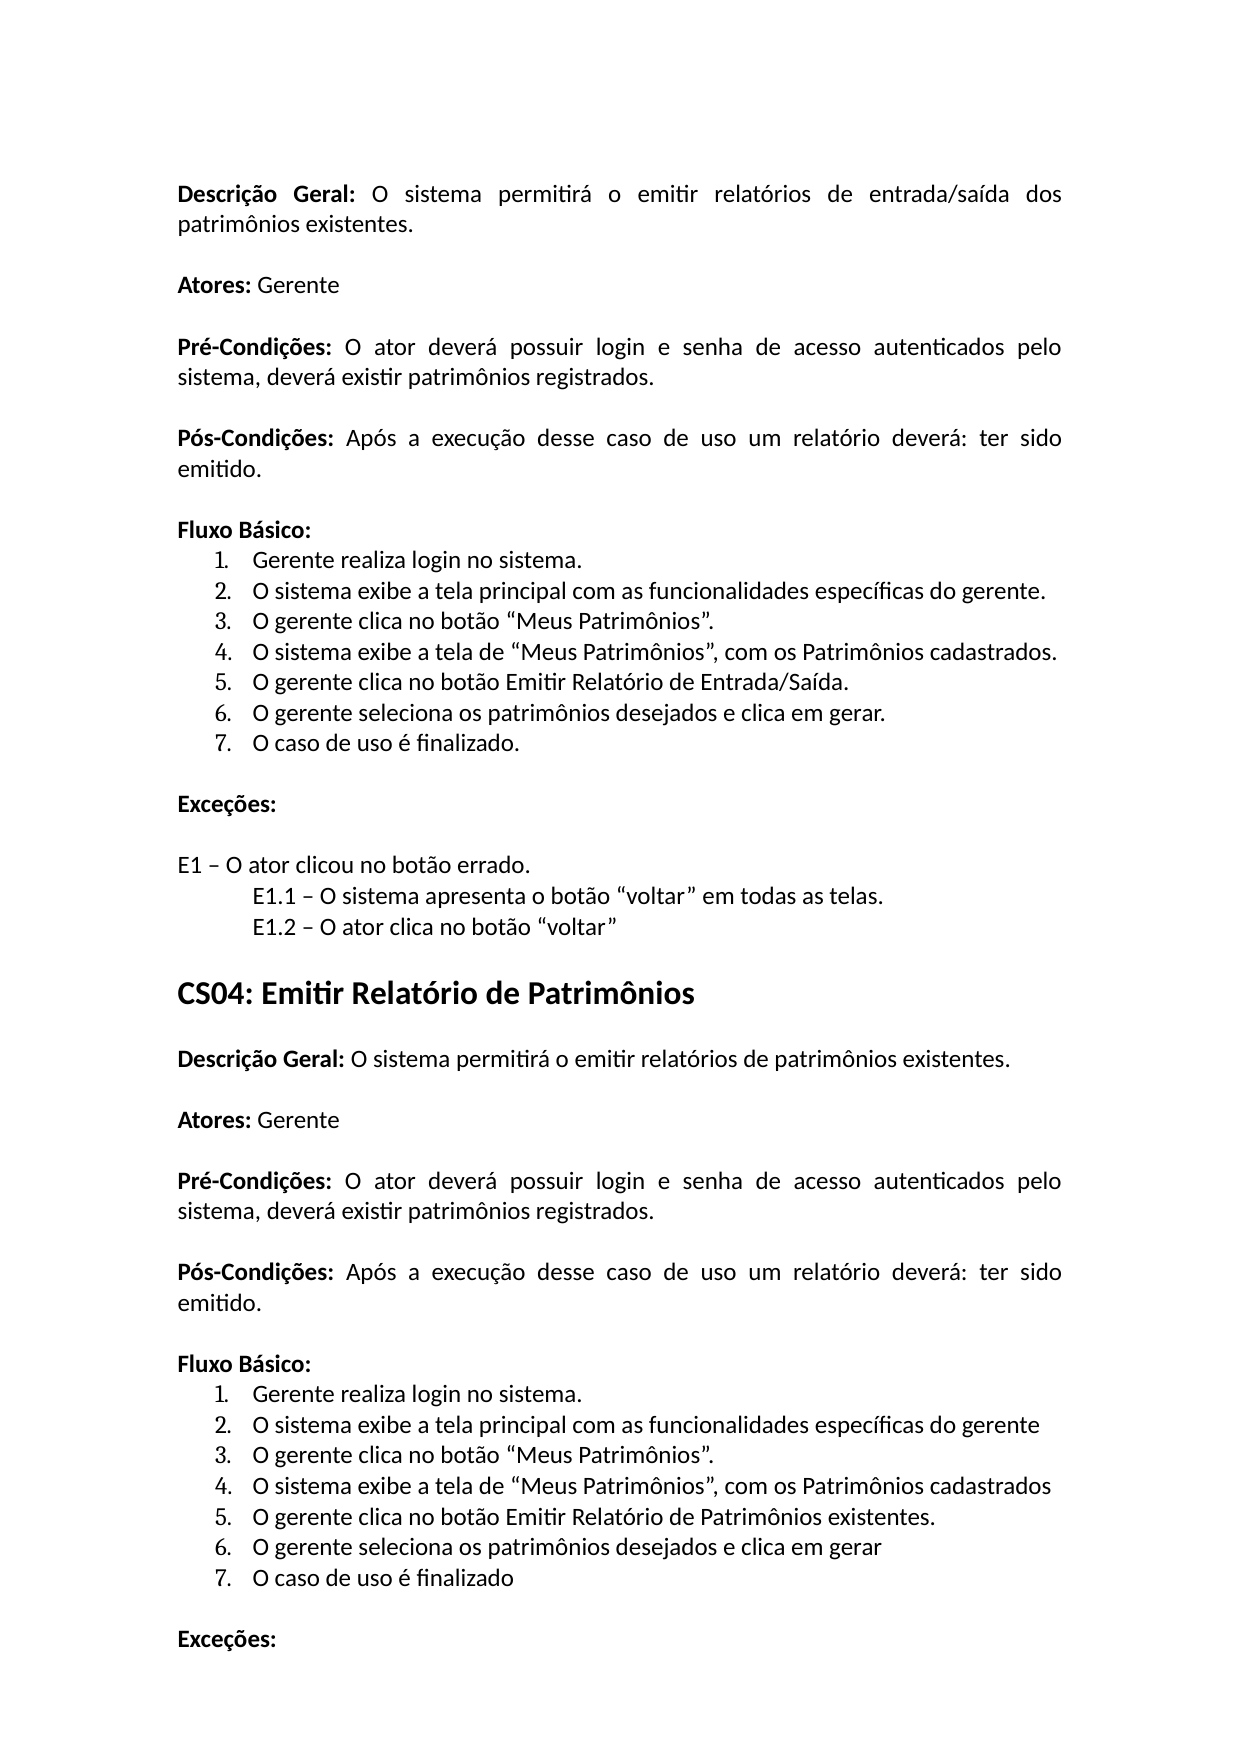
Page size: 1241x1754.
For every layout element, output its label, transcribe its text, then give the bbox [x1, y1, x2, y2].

list O gerente clica no botão Emitir Relatório de Entrada/Saída. [215, 666, 1063, 697]
text Atores: Gerente [177, 1104, 1063, 1134]
list O caso de uso é finalizado. [215, 727, 1063, 758]
text E1.2 – O ator clica no botão “voltar” [177, 911, 1063, 941]
text Descrição Geral: O sistema permitirá o emitir relatórios de patrimônios existentes. [177, 1043, 1063, 1073]
list Gerente realiza login no sistema. [215, 544, 1063, 575]
list O caso de uso é finalizado [215, 1562, 1063, 1592]
text CS04: Emitir Relatório de Patrimônios [177, 972, 1063, 1012]
text Atores: Gerente [177, 270, 1063, 300]
text E1 – O ator clicou no botão errado. [177, 849, 1063, 880]
list O gerente clica no botão “Meus Patrimônios”. [215, 605, 1063, 636]
list O gerente seleciona os patrimônios desejados e clica em gerar [215, 1531, 1063, 1562]
text E1.1 – O sistema apresenta o botão “voltar” em todas as telas. [177, 880, 1063, 911]
text Pós-Condições: Após a execução desse caso de uso um relatório deverá: ter sido emitido. [177, 422, 1063, 483]
text Fluxo Básico: [177, 514, 1063, 544]
list O sistema exibe a tela principal com as funcionalidades específicas do gerente [215, 1409, 1063, 1440]
text Pós-Condições: Após a execução desse caso de uso um relatório deverá: ter sido emitido. [177, 1257, 1063, 1318]
list O gerente clica no botão “Meus Patrimônios”. [215, 1440, 1063, 1470]
list O sistema exibe a tela principal com as funcionalidades específicas do gerente. [215, 575, 1063, 605]
list O gerente clica no botão Emitir Relatório de Patrimônios existentes. [215, 1501, 1063, 1531]
list O sistema exibe a tela de “Meus Patrimônios”, com os Patrimônios cadastrados [215, 1470, 1063, 1501]
text Pré-Condições: O ator deverá possuir login e senha de acesso autenticados pelo sistema, deverá existir patrimônios registrados. [177, 1165, 1063, 1226]
text Pré-Condições: O ator deverá possuir login e senha de acesso autenticados pelo sistema, deverá existir patrimônios registrados. [177, 331, 1063, 392]
text Fluxo Básico: [177, 1348, 1063, 1379]
list O sistema exibe a tela de “Meus Patrimônios”, com os Patrimônios cadastrados. [215, 636, 1063, 666]
list Gerente realiza login no sistema. [215, 1379, 1063, 1409]
text Exceções: [177, 1623, 1063, 1653]
text Exceções: [177, 788, 1063, 819]
text Descrição Geral: O sistema permitirá o emitir relatórios de entrada/saída dos patrimônios existentes. [177, 178, 1063, 239]
list O gerente seleciona os patrimônios desejados e clica em gerar. [215, 697, 1063, 727]
